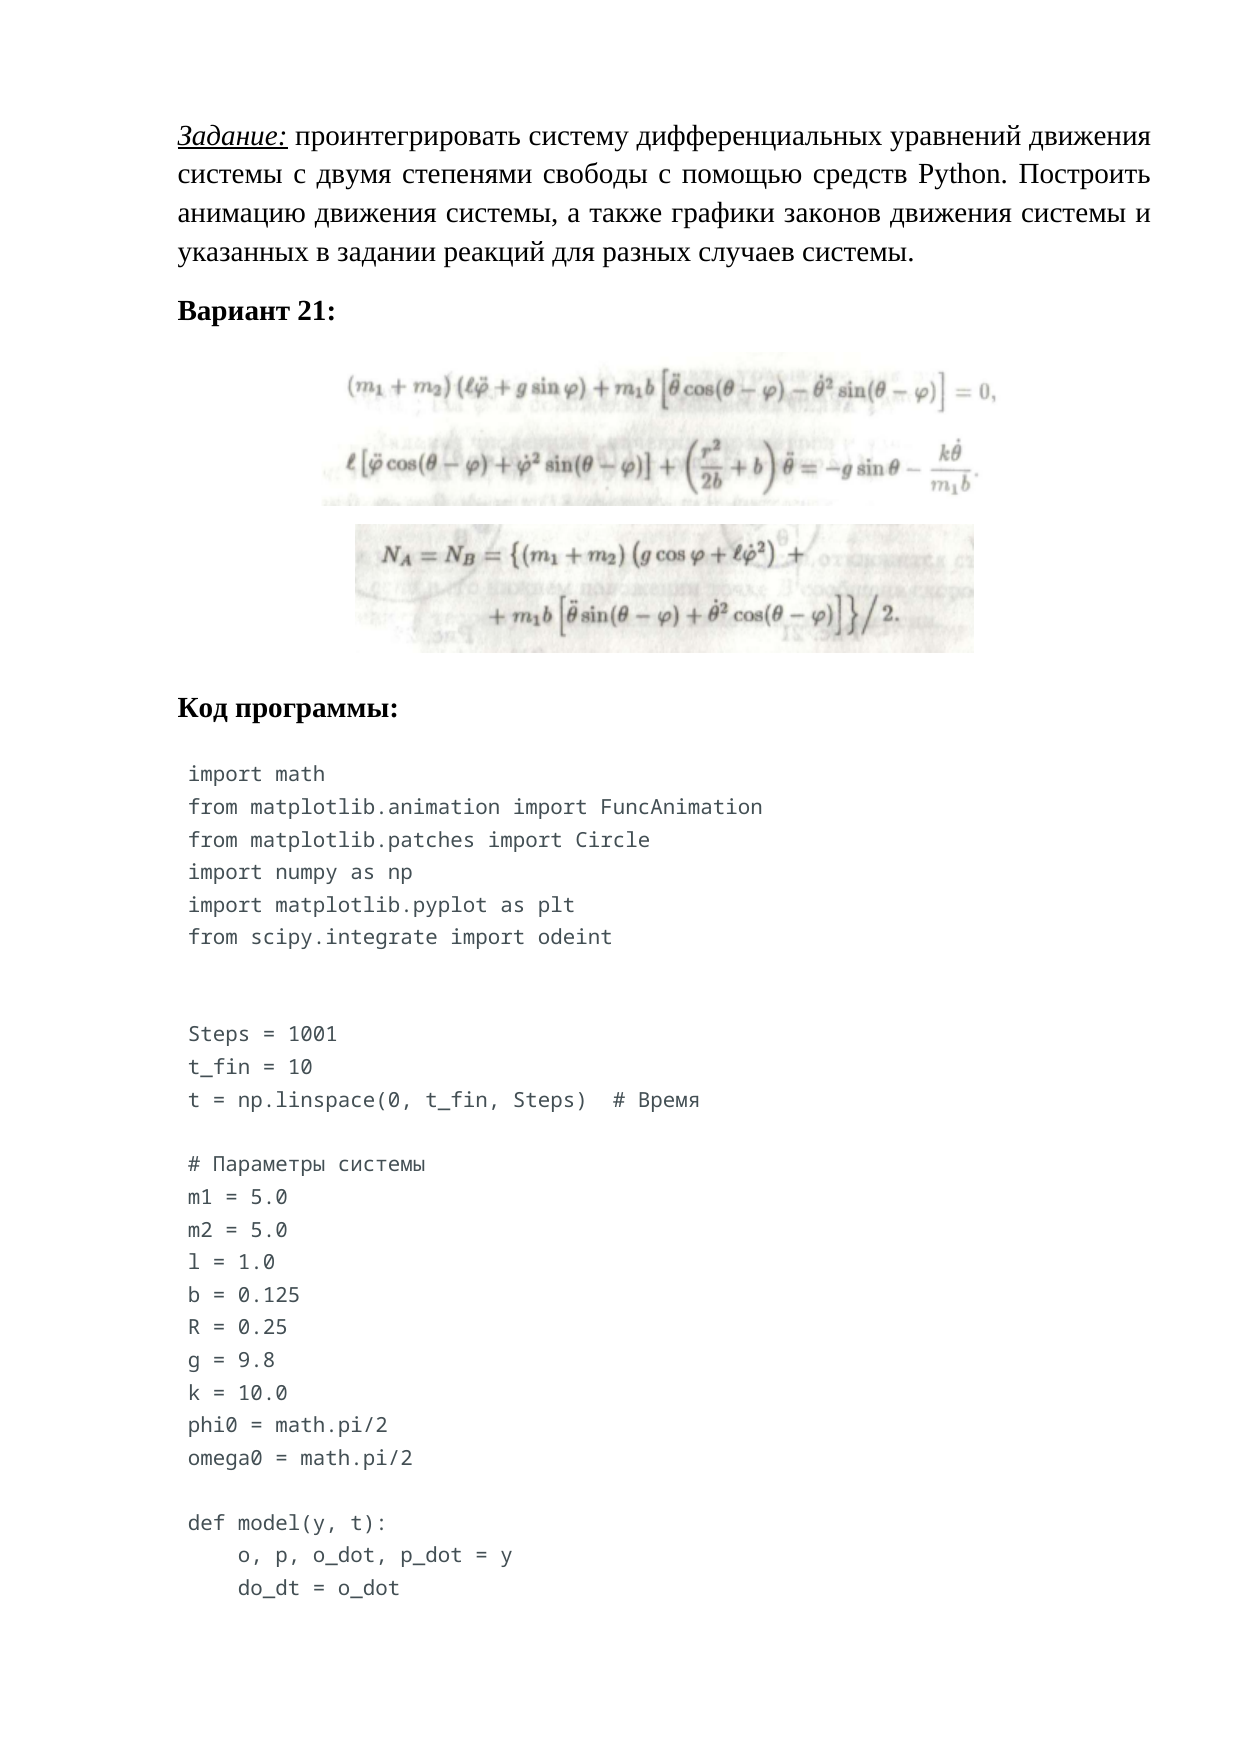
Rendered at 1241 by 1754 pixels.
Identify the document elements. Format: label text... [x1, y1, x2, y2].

text Код программы: [177, 690, 1152, 723]
text Вариант 21: [177, 293, 1152, 327]
picture [321, 352, 1008, 506]
text Задание: проинтегрировать систему дифференциальных уравнений движения системы с двумя степенями свободы с помощью средств Python. Построить анимацию движения системы, а также графики законов движения системы и указанных в задании реакций для разных случаев системы. [177, 118, 1152, 267]
picture [355, 524, 974, 653]
table_header import math from matplotlib.animation import FuncAnimation from matplotlib.patches import Circle import numpy as np import matplotlib.pyplot as plt from scipy.integrate import odeint Steps = 1001 t_fin = 10 t = np.linspace(0, t_fin, Steps) # Время # Параметры системы m1 = 5.0 m2 = 5.0 l = 1.0 b = 0.125 R = 0.25 g = 9.8 k = 10.0 phi0 = math.pi/2 omega0 = math.pi/2 def model(y, t): o, p, o_dot, p_dot = y do_dt = o_dot [177, 749, 1152, 1615]
